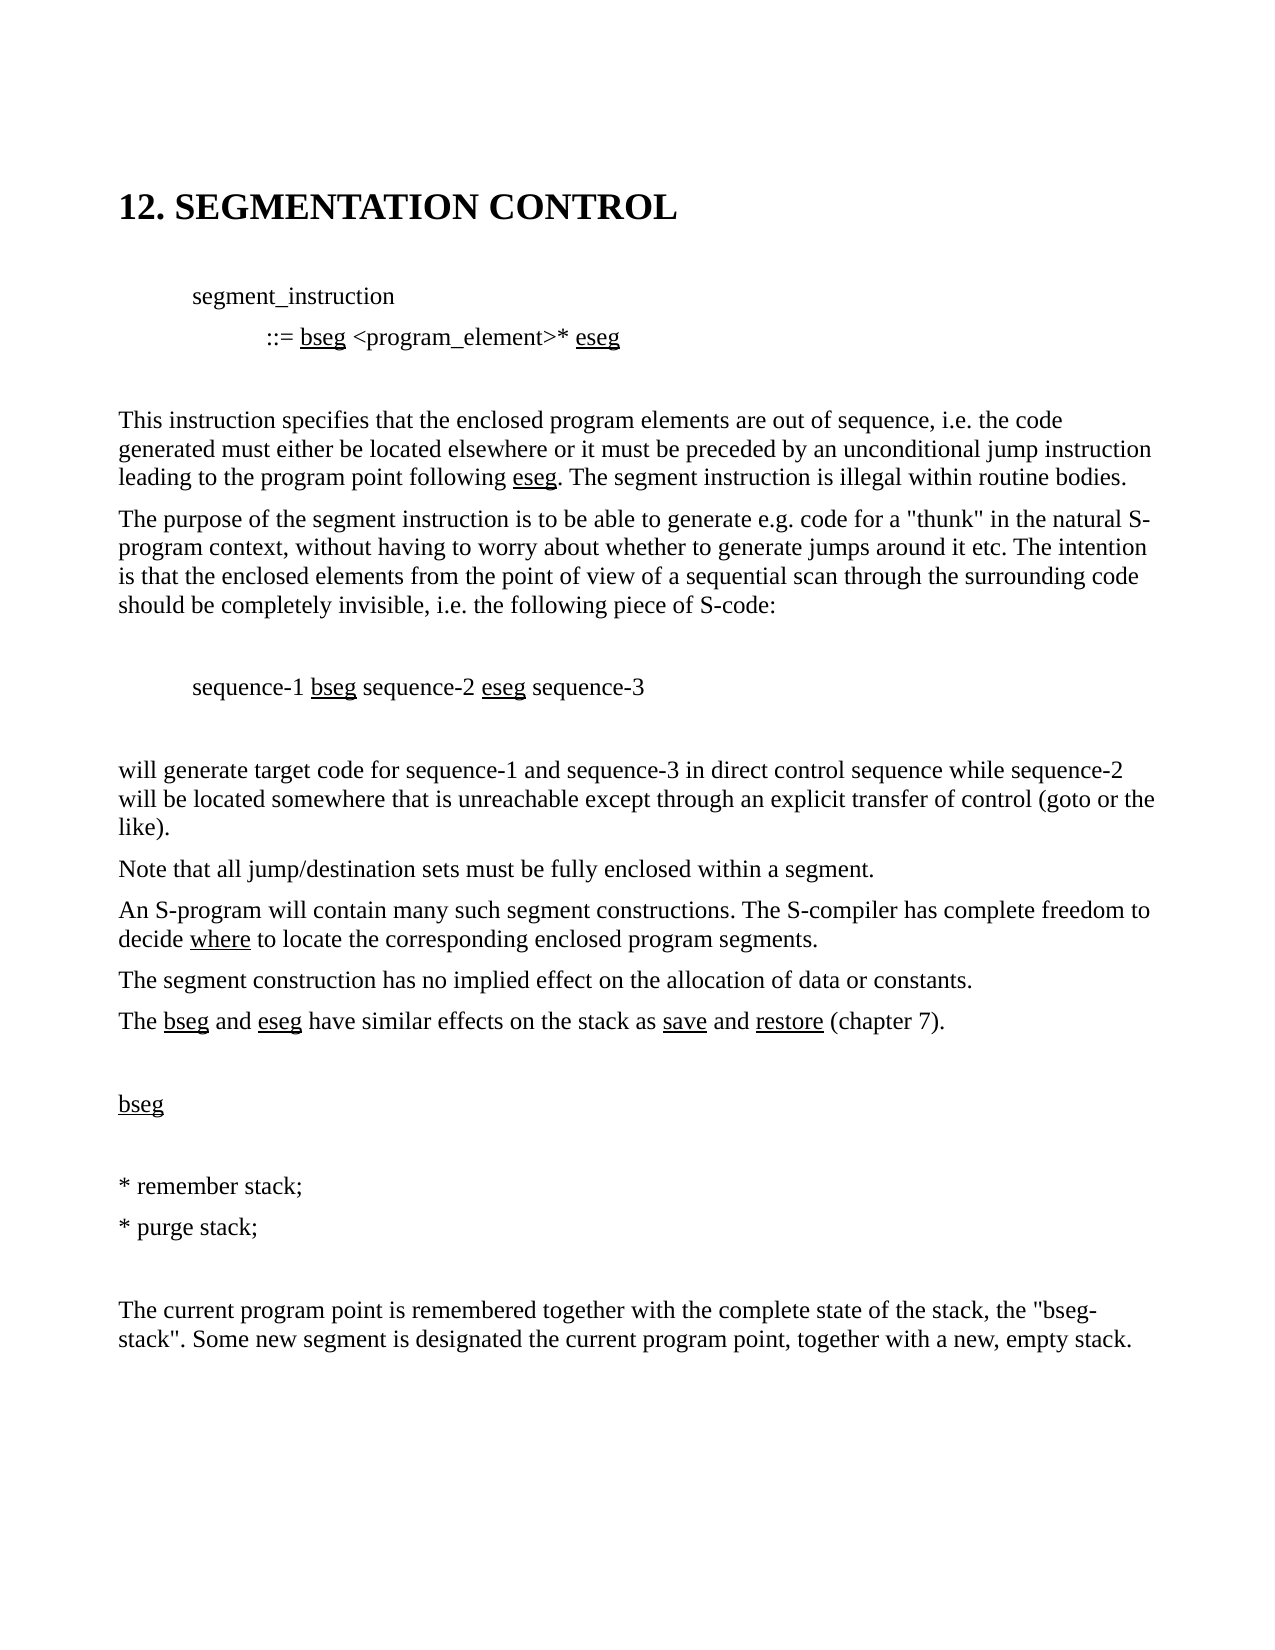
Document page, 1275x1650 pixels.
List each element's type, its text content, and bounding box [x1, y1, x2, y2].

text ::= bseg <program_element>* eseg [118, 322, 1157, 351]
text The segment construction has no implied effect on the allocation of data or constants. [118, 965, 1157, 994]
text The current program point is remembered together with the complete state of the stack, the "bseg-stack". Some new segment is designated the current program point, together with a new, empty stack. [118, 1295, 1157, 1352]
text The purpose of the segment instruction is to be able to generate e.g. code for a "thunk" in the natural S-program context, without having to worry about whether to generate jumps around it etc. The intention is that the enclosed elements from the point of view of a sequential scan through the surrounding code should be completely invisible, i.e. the following piece of S-code: [118, 504, 1157, 619]
text The bseg and eseg have similar effects on the stack as save and restore (chapter 7). [118, 1006, 1157, 1035]
text segment_instruction [118, 281, 1157, 310]
text Note that all jump/destination sets must be fully enclosed within a segment. [118, 854, 1157, 882]
text sequence-1 bseg sequence-2 eseg sequence-3 [118, 672, 1157, 701]
text * remember stack; [118, 1171, 1157, 1200]
text An S-program will contain many such segment constructions. The S-compiler has complete freedom to decide where to locate the corresponding enclosed program segments. [118, 895, 1157, 952]
text * purge stack; [118, 1212, 1157, 1241]
text This instruction specifies that the enclosed program elements are out of sequence, i.e. the code generated must either be located elsewhere or it must be preceded by an unconditional jump instruction leading to the program point following eseg. The segment instruction is illegal within routine bodies. [118, 405, 1157, 491]
text will generate target code for sequence-1 and sequence-3 in direct control sequence while sequence-2 will be located somewhere that is unreachable except through an explicit transfer of control (goto or the like). [118, 755, 1157, 841]
text bseg [118, 1089, 1157, 1117]
subtitle 12. SEGMENTATION CONTROL [118, 184, 1157, 227]
